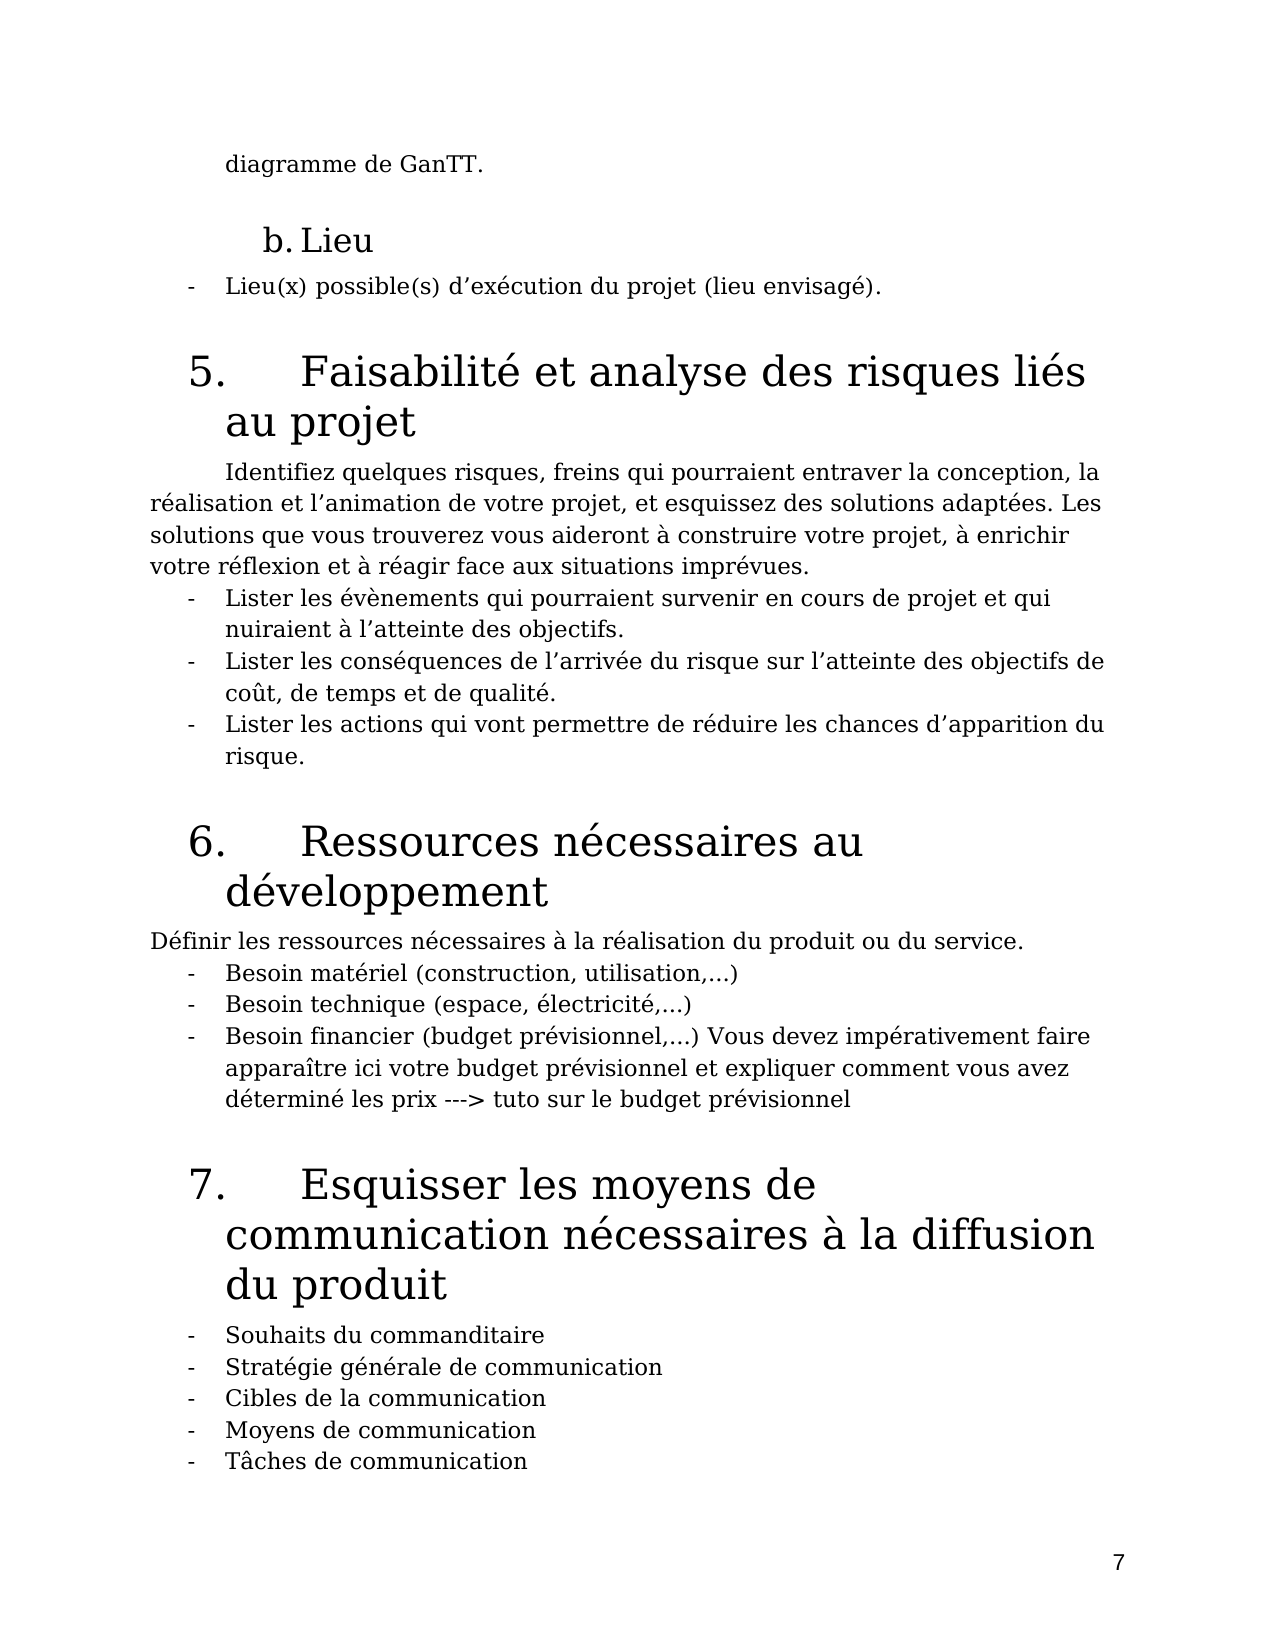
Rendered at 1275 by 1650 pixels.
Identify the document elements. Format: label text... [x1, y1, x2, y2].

list Besoin matériel (construction, utilisation,...) [187, 959, 1125, 986]
list Lister les évènements qui pourraient survenir en cours de projet et qui nuiraient à l’atteinte des objectifs. [187, 583, 1125, 643]
text Identifiez quelques risques, freins qui pourraient entraver la conception, la réalisation et l’animation de votre projet, et esquissez des solutions adaptées. Les solutions que vous trouverez vous aideront à construire votre projet, à enrichir votre réflexion et à réagir face aux situations imprévues. [150, 457, 1125, 579]
list Lister les conséquences de l’arrivée du risque sur l’atteinte des objectifs de coût, de temps et de qualité. [187, 647, 1125, 706]
list Cibles de la communication [187, 1384, 1125, 1411]
subtitle Faisabilité et analyse des risques liés au projet [187, 345, 1125, 445]
subtitle Ressources nécessaires au développement [187, 814, 1125, 914]
list Moyens de communication [187, 1415, 1125, 1443]
subtitle Lieu [262, 219, 1125, 259]
list Souhaits du commanditaire [187, 1321, 1125, 1348]
list Besoin financier (budget prévisionnel,...) Vous devez impérativement faire apparaître ici votre budget prévisionnel et expliquer comment vous avez déterminé les prix ---> tuto sur le budget prévisionnel [187, 1022, 1125, 1112]
text Définir les ressources nécessaires à la réalisation du produit ou du service. [150, 927, 1125, 954]
list Lieu(x) possible(s) d’exécution du projet (lieu envisagé). [187, 272, 1125, 299]
list Lister les actions qui vont permettre de réduire les chances d’apparition du risque. [187, 710, 1125, 769]
list Besoin technique (espace, électricité,...) [187, 990, 1125, 1018]
list Tâches de communication [187, 1447, 1125, 1474]
subtitle Esquisser les moyens de communication nécessaires à la diffusion du produit [187, 1158, 1125, 1308]
list Stratégie générale de communication [187, 1352, 1125, 1380]
list diagramme de GanTT. [187, 150, 1125, 177]
